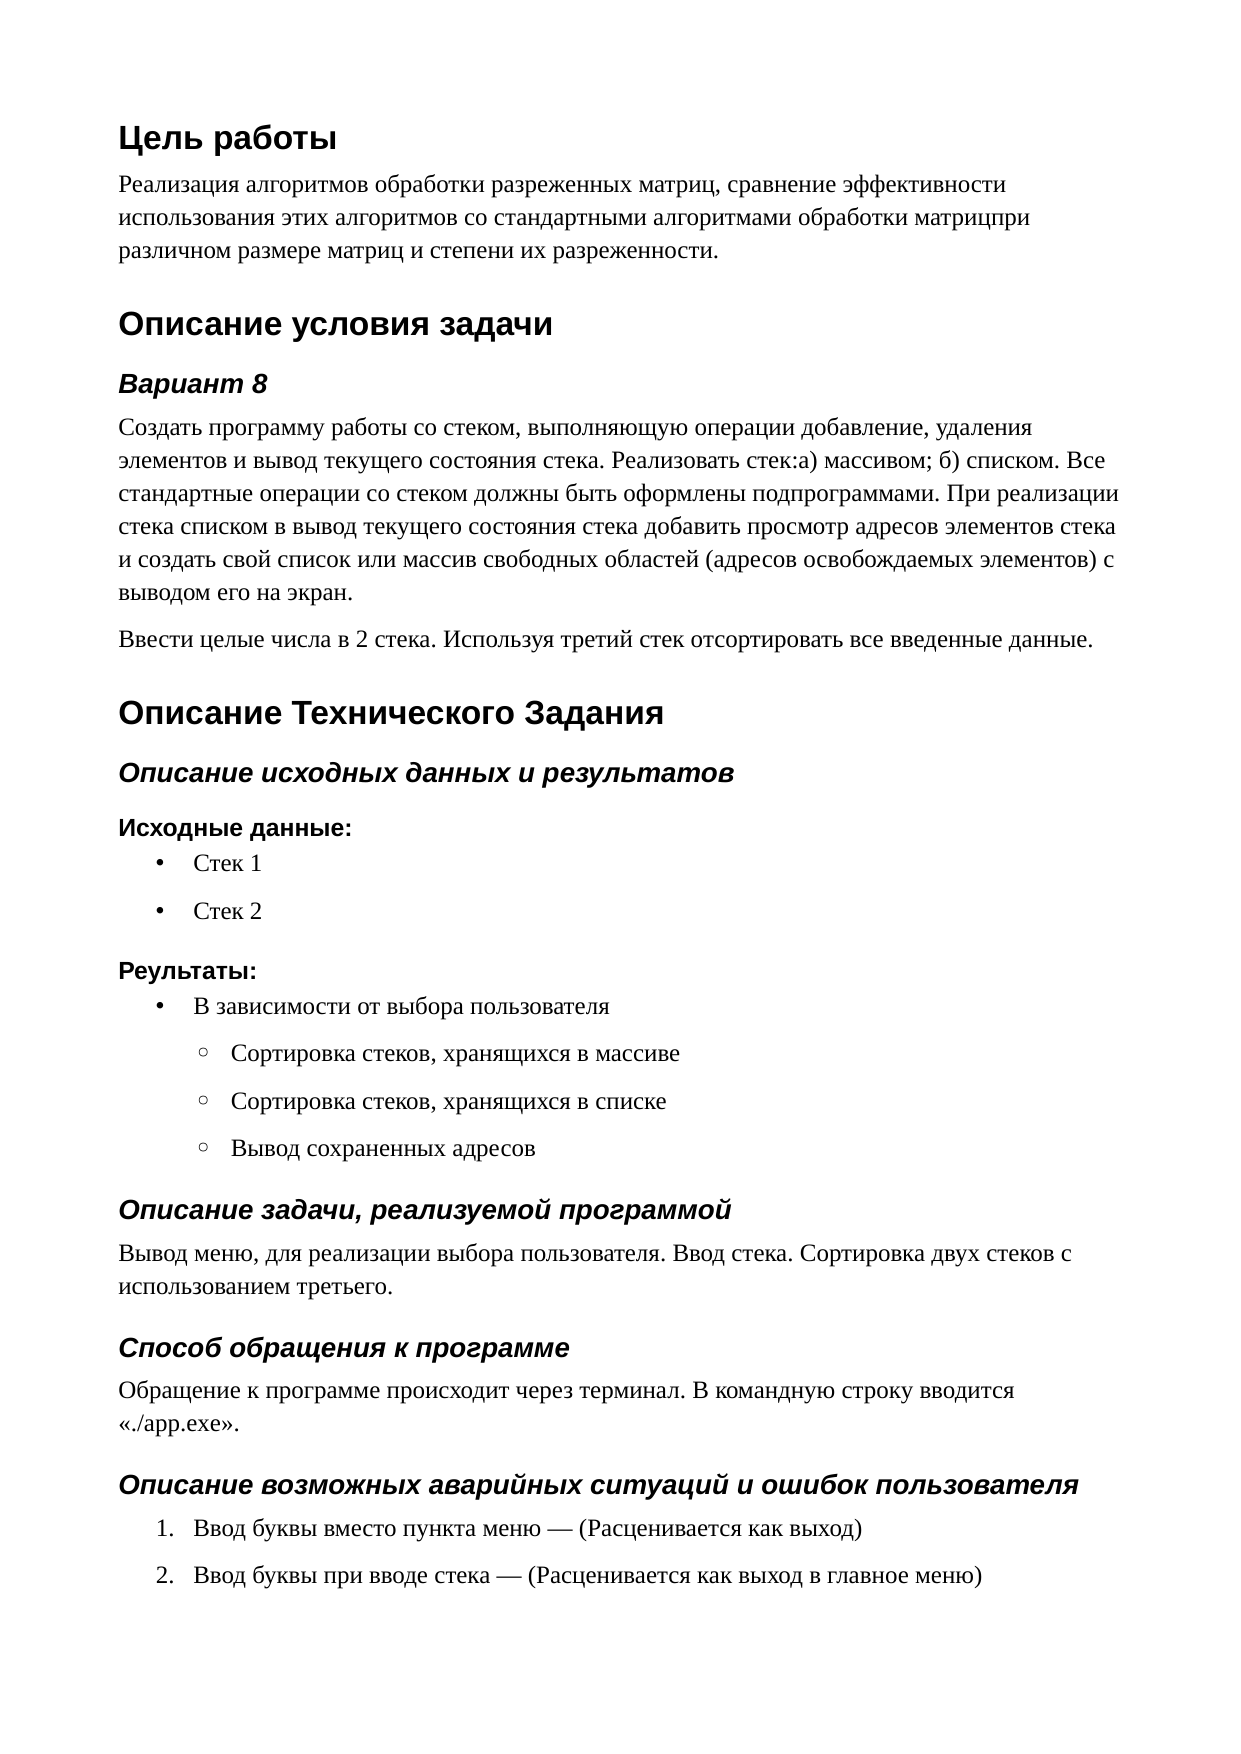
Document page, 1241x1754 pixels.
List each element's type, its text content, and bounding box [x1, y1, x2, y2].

list Вывод сохраненных адресов [193, 1133, 1122, 1162]
subtitle Описание Технического Задания [118, 693, 1122, 732]
list Стек 2 [156, 896, 1122, 924]
subtitle Вариант 8 [118, 367, 1122, 399]
text Создать программу работы со стеком, выполняющую операции добавление, удаления элементов и вывод текущего состояния стека. Реализовать стек:а) массивом; б) списком. Все стандартные операции со стеком должны быть оформлены подпрограммами. При реализации стека списком в вывод текущего состояния стека добавить просмотр адресов элементов стека и создать свой список или массив свободных областей (адресов освобождаемых элементов) с выводом его на экран. [118, 412, 1122, 606]
list В зависимости от выбора пользователя [156, 991, 1122, 1019]
subtitle Реультаты: [118, 956, 1122, 984]
list Сортировка стеков, хранящихся в списке [193, 1086, 1122, 1115]
list Стек 1 [156, 848, 1122, 877]
subtitle Цель работы [118, 118, 1122, 157]
subtitle Описание возможных аварийных ситуаций и ошибок пользователя [118, 1469, 1122, 1501]
text Ввести целые числа в 2 стека. Используя третий стек отсортировать все введенные данные. [118, 624, 1122, 653]
subtitle Исходные данные: [118, 813, 1122, 842]
list Сортировка стеков, хранящихся в массиве [193, 1038, 1122, 1067]
subtitle Описание условия задачи [118, 304, 1122, 342]
list Ввод буквы вместо пункта меню — (Расценивается как выход) [156, 1513, 1122, 1542]
text Обращение к программе происходит через терминал. В командную строку вводится «./app.exe». [118, 1376, 1122, 1437]
subtitle Описание задачи, реализуемой программой [118, 1194, 1122, 1226]
list Ввод буквы при вводе стека — (Расценивается как выход в главное меню) [156, 1561, 1122, 1589]
text Вывод меню, для реализации выбора пользователя. Ввод стека. Сортировка двух стеков с использованием третьего. [118, 1238, 1122, 1300]
subtitle Способ обращения к программе [118, 1331, 1122, 1363]
subtitle Описание исходных данных и результатов [118, 757, 1122, 788]
text Реализация алгоритмов обработки разреженных матриц, сравнение эффективности использования этих алгоритмов со стандартными алгоритмами обработки матрицпри различном размере матриц и степени их разреженности. [118, 169, 1122, 264]
